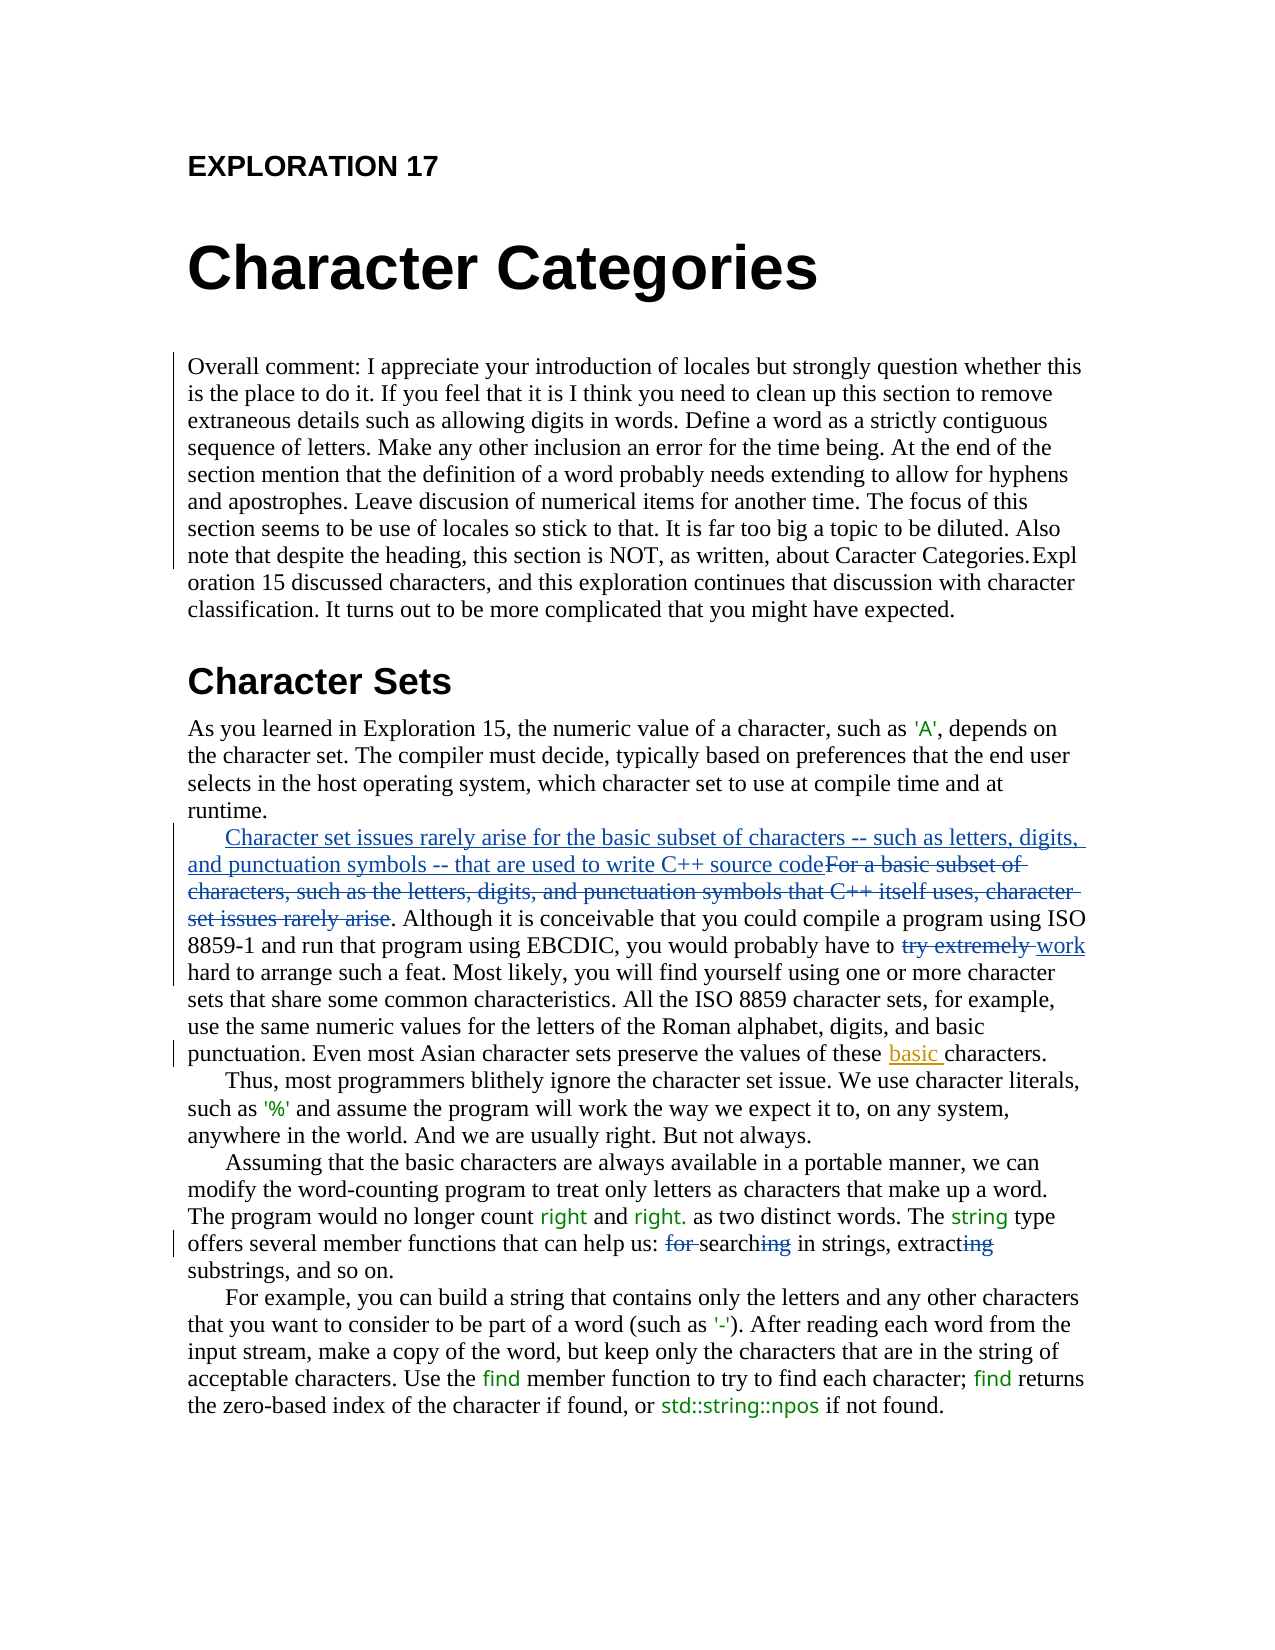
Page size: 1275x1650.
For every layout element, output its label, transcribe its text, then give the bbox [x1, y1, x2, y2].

text Exploration 17 [187, 150, 1087, 183]
title Character Categories [187, 233, 1087, 302]
text As you learned in Exploration 15, the numeric value of a character, such as 'A', depends on the character set. The compiler must decide, typically based on preferences that the end user selects in the host operating system, which character set to use at compile time and at runtime. [187, 715, 1087, 823]
text Assuming that the basic characters are always available in a portable manner, we can modify the word-counting program to treat only letters as characters that make up a word. The program would no longer count right and right. as two distinct words. The string type offers several member functions that can help us: search in strings, extract substrings, and so on. [187, 1148, 1087, 1284]
text Character set issues rarely arise for the basic subset of characters -- such as letters, digits, and punctuation symbols -- that are used to write C++ source code. Although it is conceivable that you could compile a program using ISO 8859-1 and run that program using EBCDIC, you would probably have to work hard to arrange such a feat. Most likely, you will find yourself using one or more character sets that share some common characteristics. All the ISO 8859 character sets, for example, use the same numeric values for the letters of the Roman alphabet, digits, and basic punctuation. Even most Asian character sets preserve the values of these basic characters. [187, 823, 1087, 1067]
text Overall comment: I appreciate your introduction of locales but strongly question whether this is the place to do it. If you feel that it is I think you need to clean up this section to remove extraneous details such as allowing digits in words. Define a word as a strictly contiguous sequence of letters. Make any other inclusion an error for the time being. At the end of the section mention that the definition of a word probably needs extending to allow for hyphens and apostrophes. Leave discusion of numerical items for another time. The focus of this section seems to be use of locales so stick to that. It is far too big a topic to be diluted. Also note that despite the heading, this section is NOT, as written, about Caracter Categories.Exploration 15 discussed characters, and this exploration continues that discussion with character classification. It turns out to be more complicated that you might have expected. [187, 352, 1087, 623]
text For example, you can build a string that contains only the letters and any other characters that you want to consider to be part of a word (such as '-'). After reading each word from the input stream, make a copy of the word, but keep only the characters that are in the string of acceptable characters. Use the find member function to try to find each character; find returns the zero-based index of the character if found, or std::string::npos if not found. [187, 1284, 1087, 1419]
subtitle Character Sets [187, 661, 1087, 703]
text Thus, most programmers blithely ignore the character set issue. We use character literals, such as '%' and assume the program will work the way we expect it to, on any system, anywhere in the world. And we are usually right. But not always. [187, 1067, 1087, 1148]
